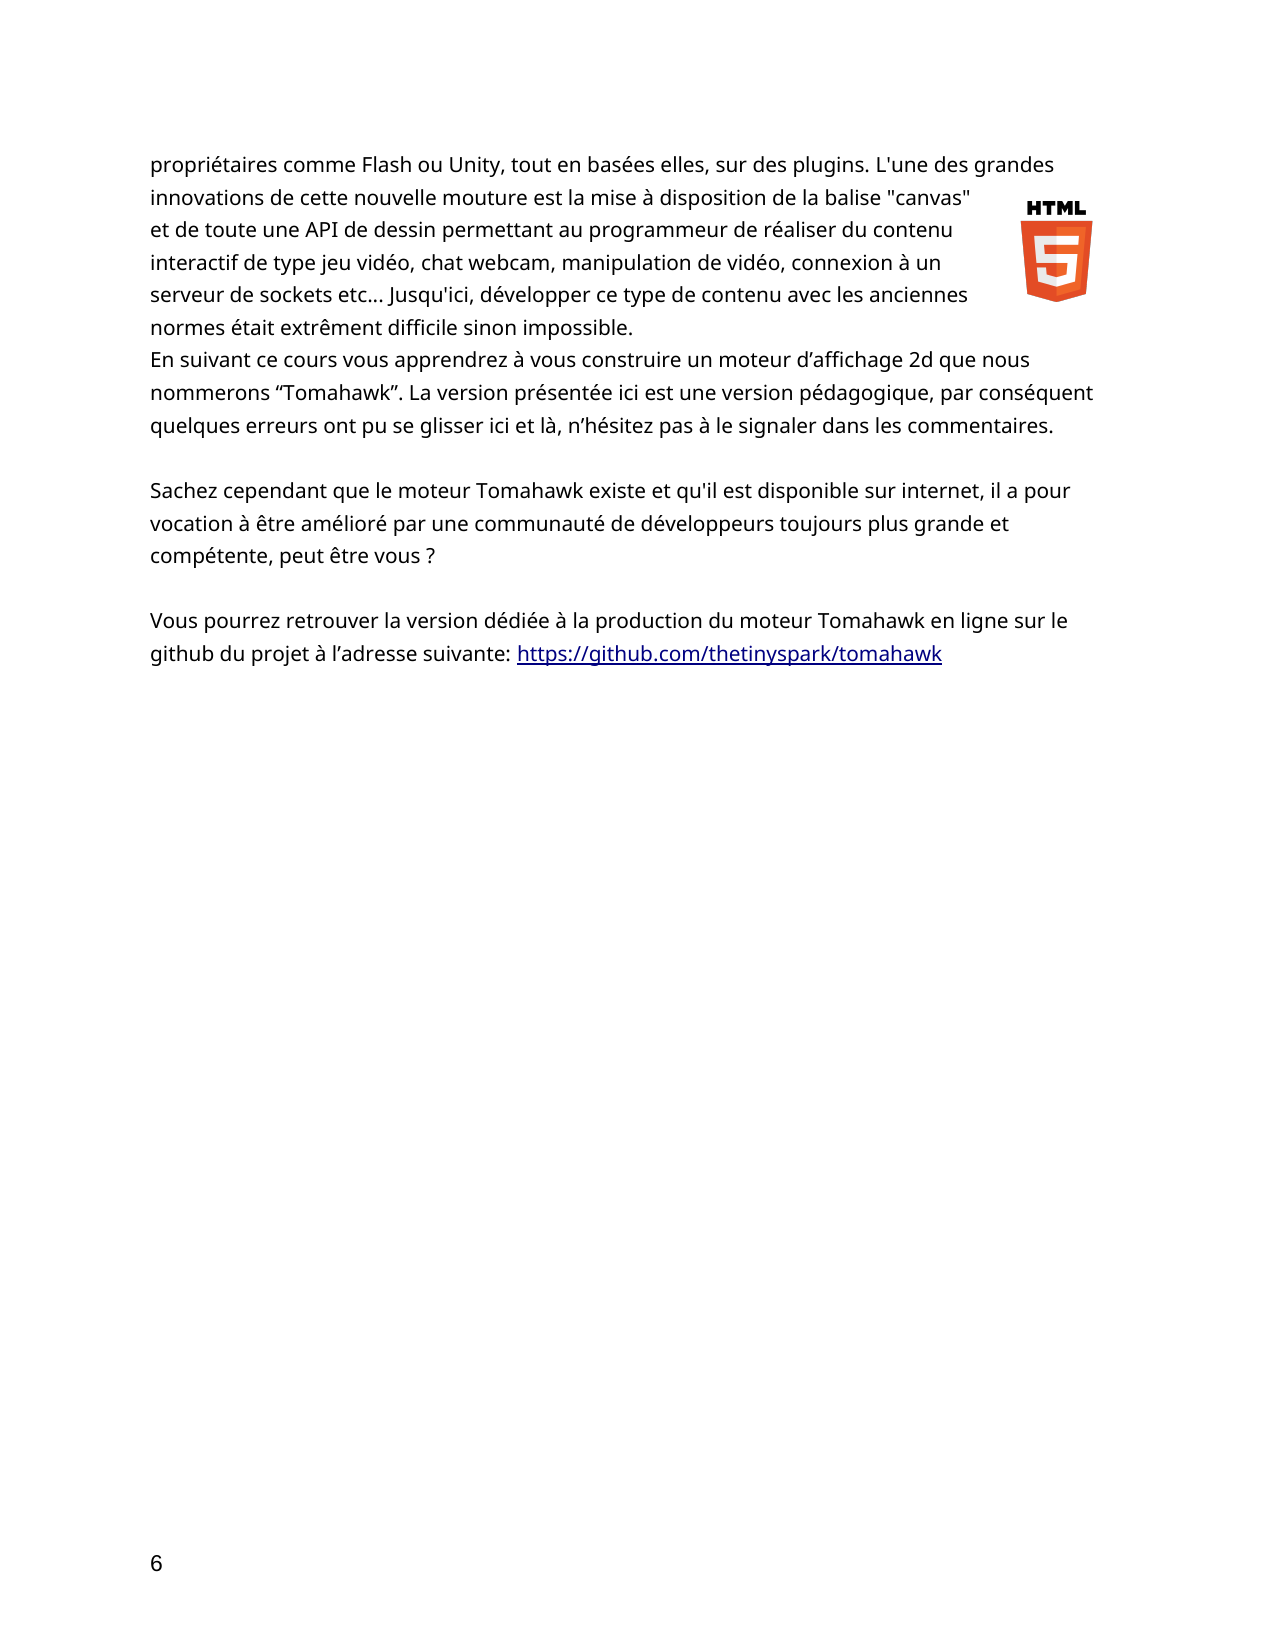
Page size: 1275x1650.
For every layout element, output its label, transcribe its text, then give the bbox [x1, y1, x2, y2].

picture [1006, 201, 1107, 302]
text propriétaires comme Flash ou Unity, tout en basées elles, sur des plugins. L'une des grandes innovations de cette nouvelle mouture est la mise à disposition de la balise "canvas" et de toute une API de dessin permettant au programmeur de réaliser du contenu interactif de type jeu vidéo, chat webcam, manipulation de vidéo, connexion à un serveur de sockets etc... Jusqu'ici, développer ce type de contenu avec les anciennes normes était extrêment difficile sinon impossible. [150, 150, 1125, 341]
text En suivant ce cours vous apprendrez à vous construire un moteur d’affichage 2d que nous nommerons “Tomahawk”. La version présentée ici est une version pédagogique, par conséquent quelques erreurs ont pu se glisser ici et là, n’hésitez pas à le signaler dans les commentaires. [150, 346, 1125, 439]
text Sachez cependant que le moteur Tomahawk existe et qu'il est disponible sur internet, il a pour vocation à être amélioré par une communauté de développeurs toujours plus grande et compétente, peut être vous ? [150, 476, 1125, 570]
text Vous pourrez retrouver la version dédiée à la production du moteur Tomahawk en ligne sur le github du projet à l’adresse suivante: https://github.com/thetinyspark/tomahawk [150, 606, 1125, 667]
